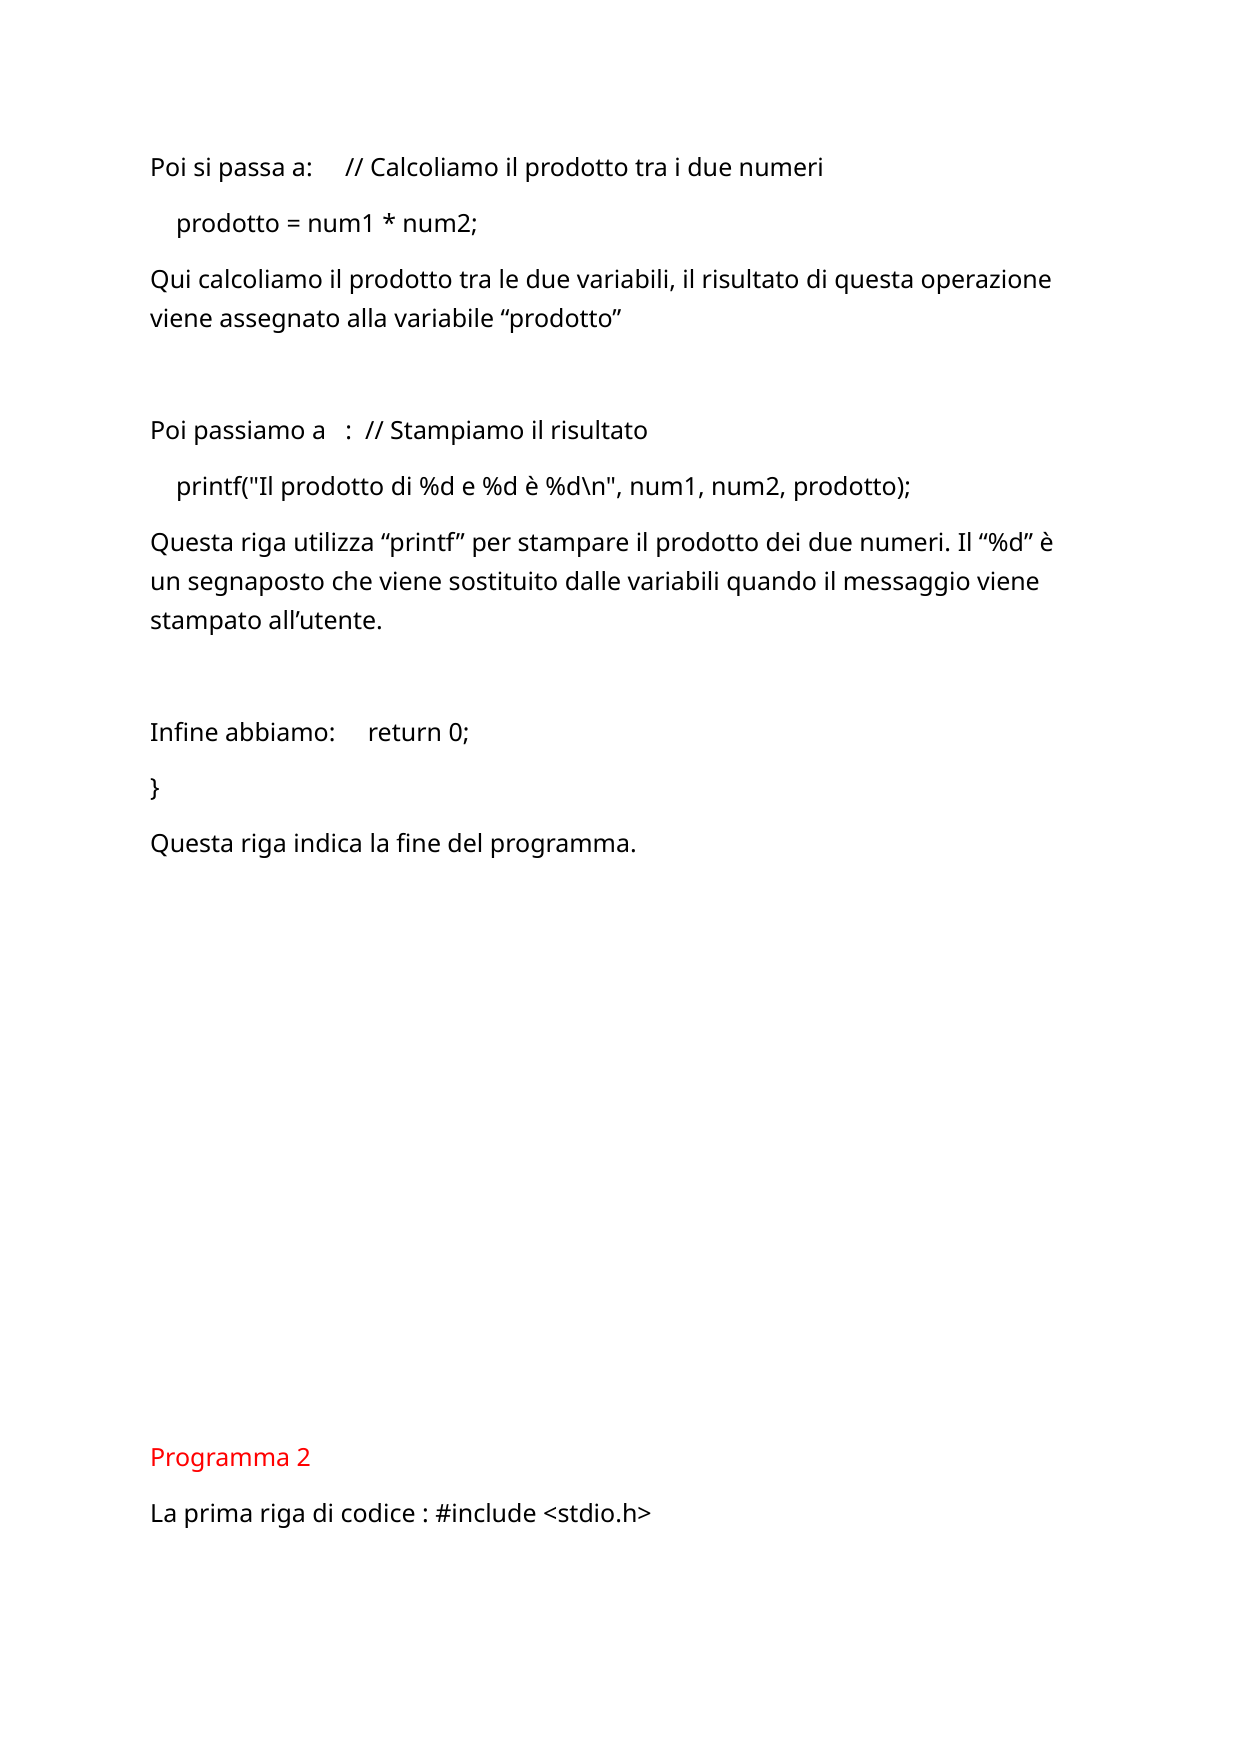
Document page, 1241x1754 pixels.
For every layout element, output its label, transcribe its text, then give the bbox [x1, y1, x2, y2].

text Questa riga utilizza “printf” per stampare il prodotto dei due numeri. Il “%d” è un segnaposto che viene sostituito dalle variabili quando il messaggio viene stampato all’utente. [150, 524, 1090, 637]
text Qui calcoliamo il prodotto tra le due variabili, il risultato di questa operazione viene assegnato alla variabile “prodotto” [150, 262, 1090, 335]
text Infine abbiamo: return 0; [150, 714, 1090, 748]
text printf("Il prodotto di %d e %d è %d\n", num1, num2, prodotto); [150, 468, 1090, 502]
text } [150, 770, 1090, 804]
text Poi si passa a: // Calcoliamo il prodotto tra i due numeri [150, 150, 1090, 184]
text Programma 2 [150, 1440, 1090, 1474]
text Poi passiamo a : // Stampiamo il risultato [150, 412, 1090, 447]
text prodotto = num1 * num2; [150, 206, 1090, 240]
text La prima riga di codice : #include <stdio.h> [150, 1496, 1090, 1530]
text Questa riga indica la fine del programma. [150, 826, 1090, 860]
